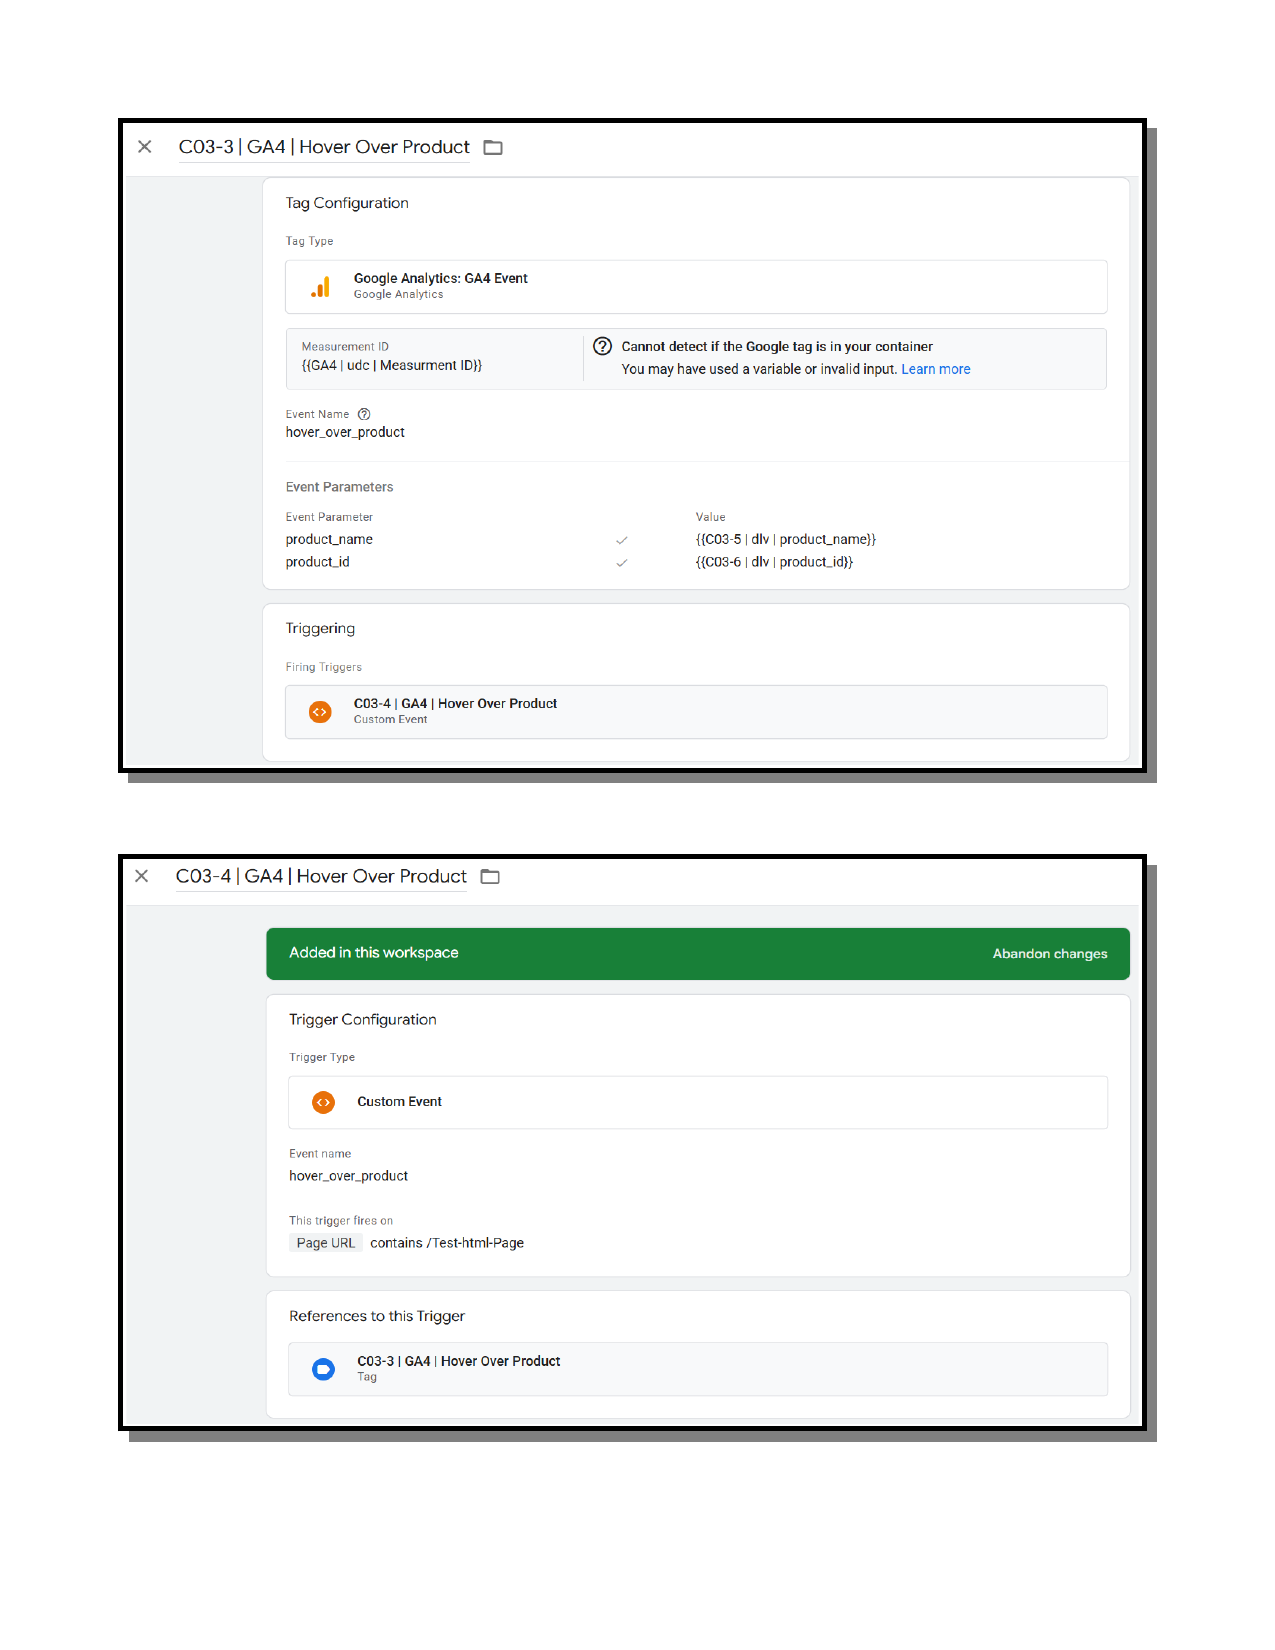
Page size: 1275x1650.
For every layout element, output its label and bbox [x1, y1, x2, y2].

picture [126, 126, 1139, 765]
picture [126, 862, 1139, 1424]
